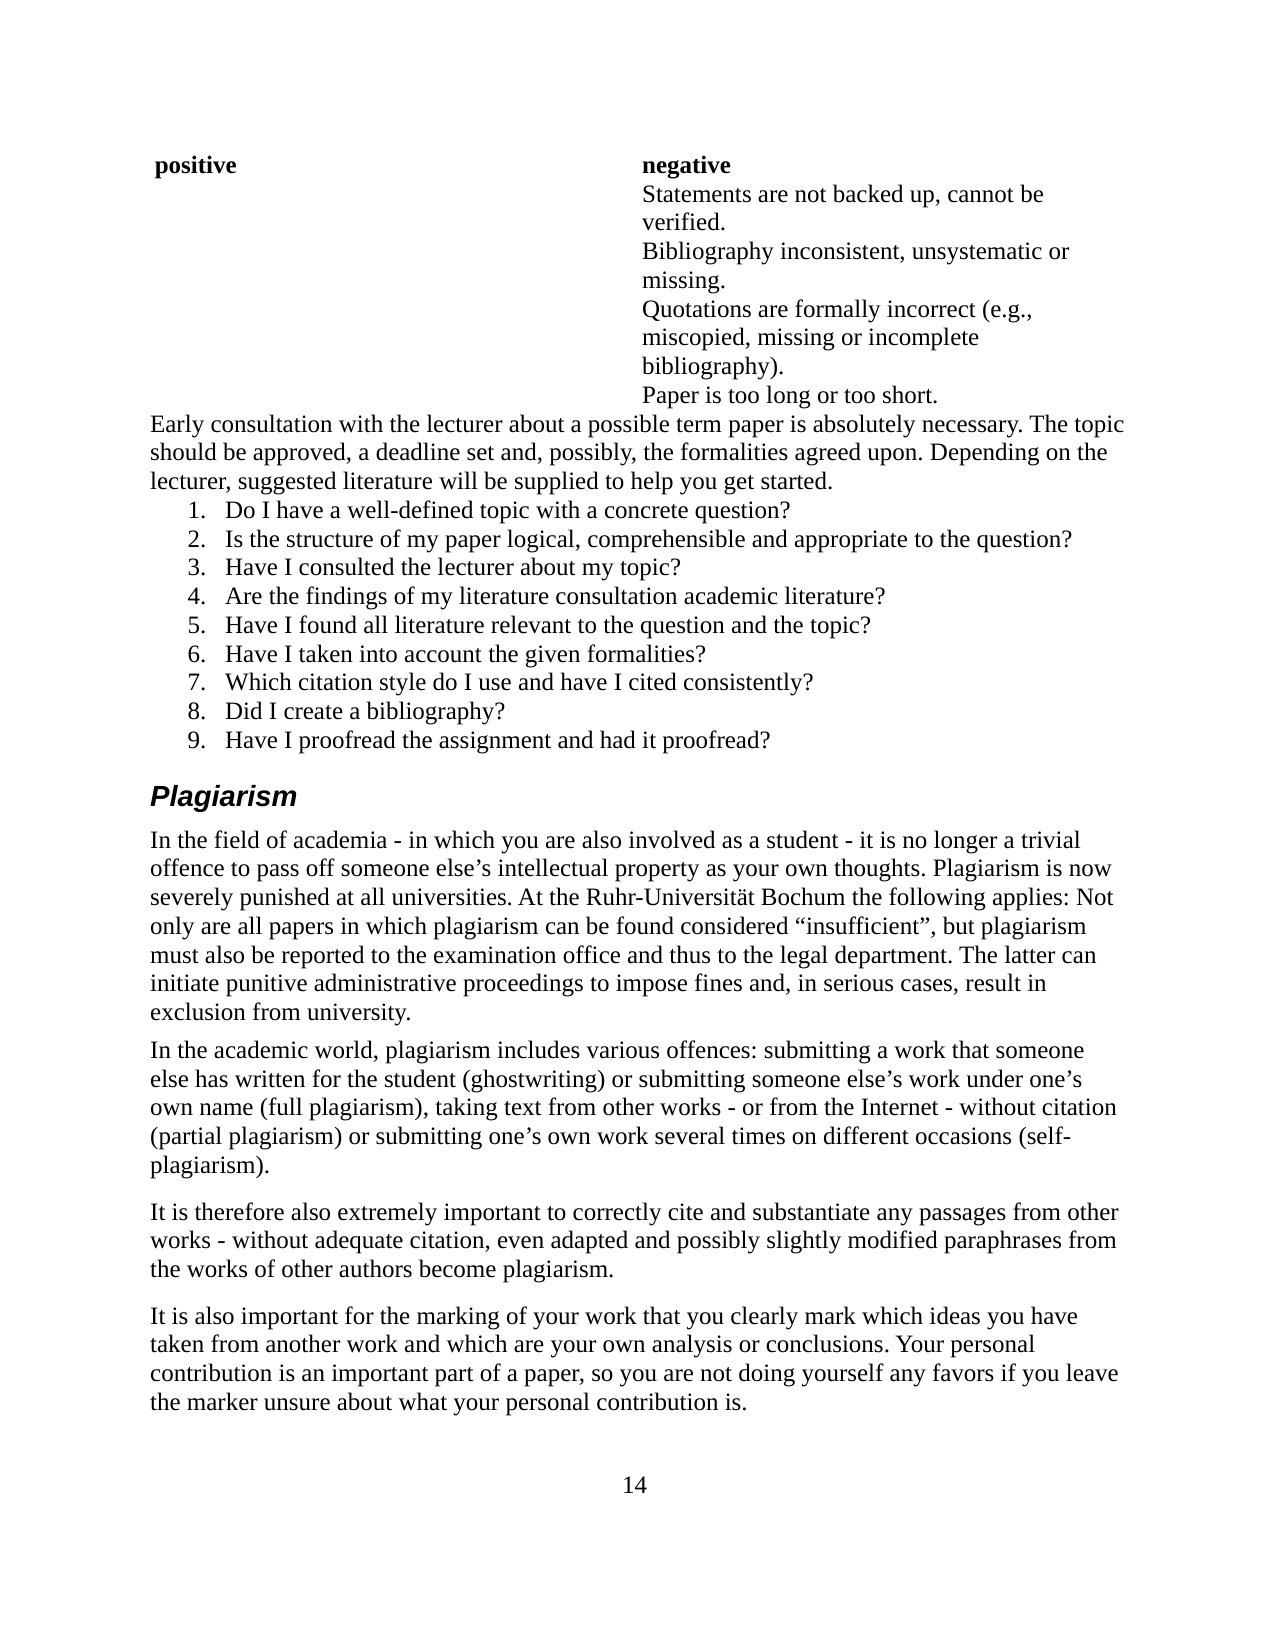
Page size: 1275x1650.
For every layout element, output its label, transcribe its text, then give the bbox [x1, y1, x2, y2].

list Do I have a well-defined topic with a concrete question? [187, 495, 1125, 524]
table_cell Statements are not backed up, cannot be verified. [638, 179, 1125, 236]
list Is the structure of my paper logical, comprehensible and appropriate to the question? [187, 524, 1125, 552]
list Are the findings of my literature consultation academic literature? [187, 581, 1125, 610]
table_cell [150, 294, 637, 380]
table_header positive [150, 150, 637, 179]
list Have I found all literature relevant to the question and the topic? [187, 610, 1125, 639]
table_header negative [638, 150, 1125, 179]
list Did I create a bibliography? [187, 696, 1125, 725]
subtitle Plagiarism [150, 779, 1125, 812]
list Which citation style do I use and have I cited consistently? [187, 667, 1125, 696]
text It is also important for the marking of your work that you clearly mark which ideas you have taken from another work and which are your own analysis or conclusions. Your personal contribution is an important part of a paper, so you are not doing yourself any favors if you leave the marker unsure about what your personal contribution is. [150, 1301, 1125, 1416]
list Have I consulted the lecturer about my topic? [187, 552, 1125, 581]
list Have I taken into account the given formalities? [187, 639, 1125, 667]
table_cell [150, 380, 637, 409]
text In the academic world, plagiarism includes various offences: submitting a work that someone else has written for the student (ghostwriting) or submitting someone else’s work under one’s own name (full plagiarism), taking text from other works - or from the Internet - without citation (partial plagiarism) or submitting one’s own work several times on different occasions (self-plagiarism). [150, 1035, 1125, 1179]
table_cell Quotations are formally incorrect (e.g., miscopied, missing or incomplete bibliography). [638, 294, 1125, 380]
table_cell [150, 179, 637, 236]
text It is therefore also extremely important to correctly cite and substantiate any passages from other works - without adequate citation, even adapted and possibly slightly modified paraphrases from the works of other authors become plagiarism. [150, 1197, 1125, 1283]
table_cell Paper is too long or too short. [638, 380, 1125, 409]
text In the field of academia - in which you are also involved as a student - it is no longer a trivial offence to pass off someone else’s intellectual property as your own thoughts. Plagiarism is now severely punished at all universities. At the Ruhr-Universität Bochum the following applies: Not only are all papers in which plagiarism can be found considered “insufficient”, but plagiarism must also be reported to the examination office and thus to the legal department. The latter can initiate punitive administrative proceedings to impose fines and, in serious cases, result in exclusion from university. [150, 825, 1125, 1026]
list Have I proofread the assignment and had it proofread? [187, 725, 1125, 754]
text Early consultation with the lecturer about a possible term paper is absolutely necessary. The topic should be approved, a deadline set and, possibly, the formalities agreed upon. Depending on the lecturer, suggested literature will be supplied to help you get started. [150, 409, 1125, 495]
table_cell [150, 236, 637, 294]
table_cell Bibliography inconsistent, unsystematic or missing. [638, 236, 1125, 294]
